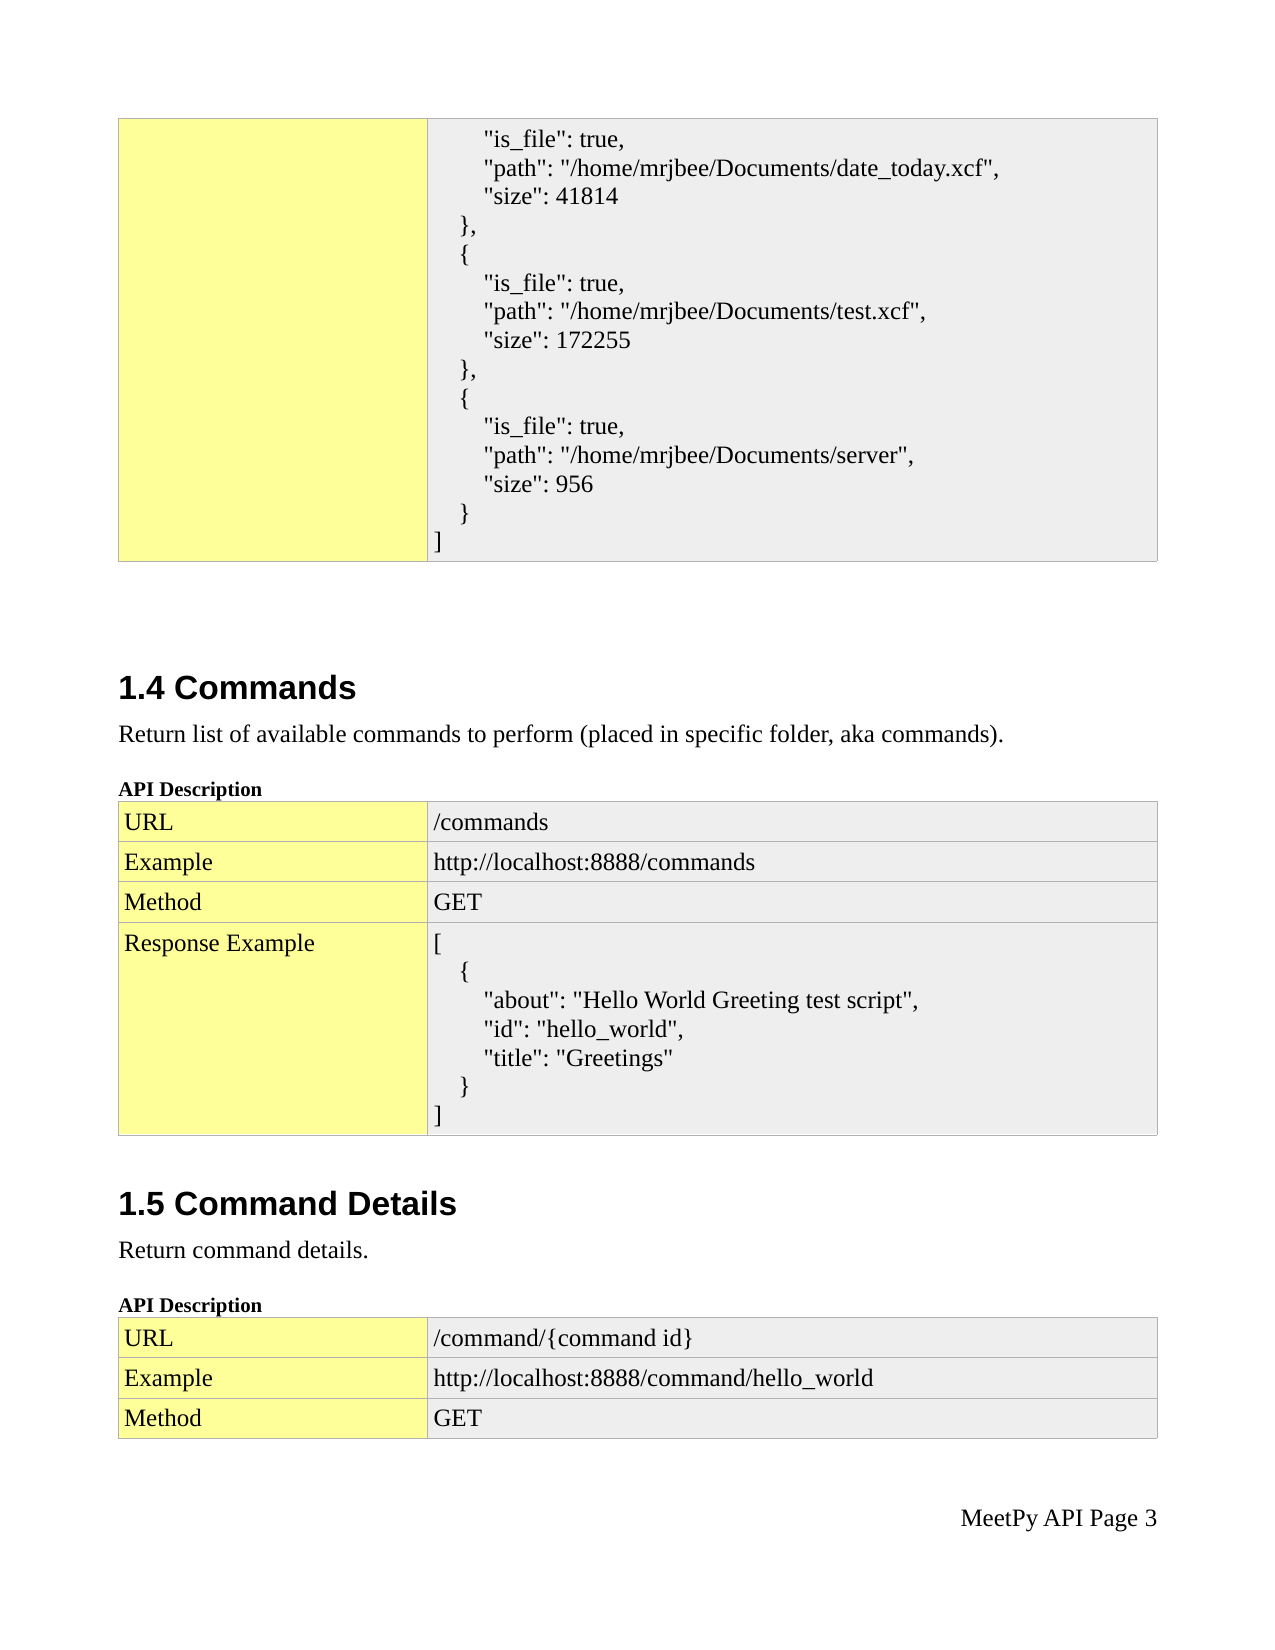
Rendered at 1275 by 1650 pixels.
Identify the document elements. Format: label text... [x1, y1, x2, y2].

table_cell "is_file": true, "path": "/home/mrjbee/Documents/date_today.xcf", "size": 41814 }, { "is_file": true, "path": "/home/mrjbee/Documents/test.xcf", "size": 172255 }, { "is_file": true, "path": "/home/mrjbee/Documents/server", "size": 956 } ] [428, 119, 1157, 561]
subtitle 1.5 Command Details [118, 1184, 1157, 1223]
table_cell Example [119, 1358, 427, 1398]
text Return list of available commands to perform (placed in specific folder, aka commands). [118, 719, 1157, 748]
table_cell Method [119, 882, 427, 922]
table_header /commands [428, 802, 1157, 841]
table_cell GET [428, 1399, 1157, 1438]
table_cell [ { "about": "Hello World Greeting test script", "id": "hello_world", "title": "Greetings" } ] [428, 923, 1157, 1134]
table_header /command/{command id} [428, 1318, 1157, 1357]
table_cell Method [119, 1399, 427, 1438]
table_cell [119, 119, 427, 561]
table_cell Example [119, 842, 427, 881]
subtitle 1.4 Commands [118, 668, 1157, 707]
table_header URL [119, 802, 427, 841]
table_cell Response Example [119, 923, 427, 1134]
text API Description [118, 1293, 1157, 1317]
table_cell http://localhost:8888/command/hello_world [428, 1358, 1157, 1398]
text Return command details. [118, 1235, 1157, 1264]
table_cell http://localhost:8888/commands [428, 842, 1157, 881]
text API Description [118, 777, 1157, 801]
table_cell GET [428, 882, 1157, 922]
table_header URL [119, 1318, 427, 1357]
